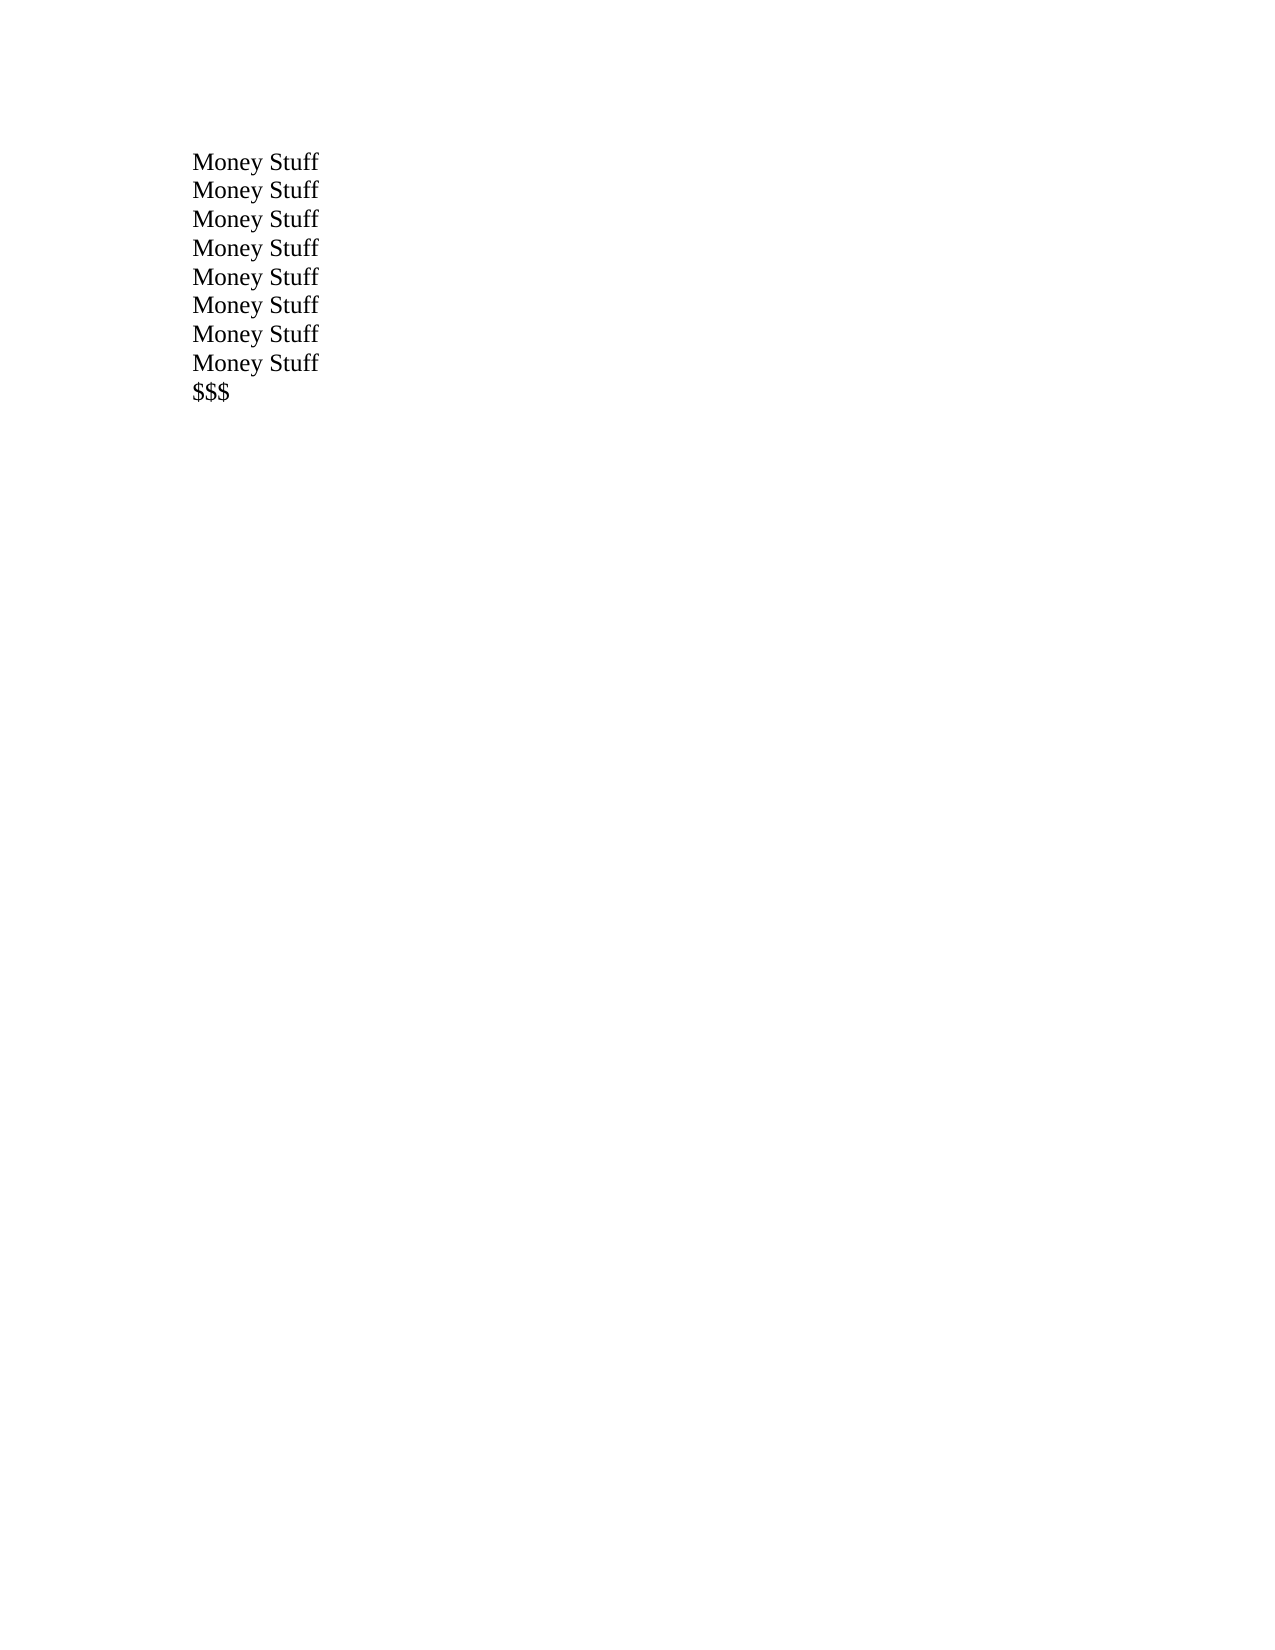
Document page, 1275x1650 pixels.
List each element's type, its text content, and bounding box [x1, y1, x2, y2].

text Money Stuff [118, 348, 1157, 377]
text $$$ [118, 377, 1157, 406]
text Money Stuff [118, 262, 1157, 291]
text Money Stuff [118, 291, 1157, 319]
text Money Stuff [118, 319, 1157, 348]
text Money Stuff [118, 147, 1157, 176]
text Money Stuff [118, 233, 1157, 262]
text Money Stuff [118, 176, 1157, 204]
text Money Stuff [118, 204, 1157, 233]
